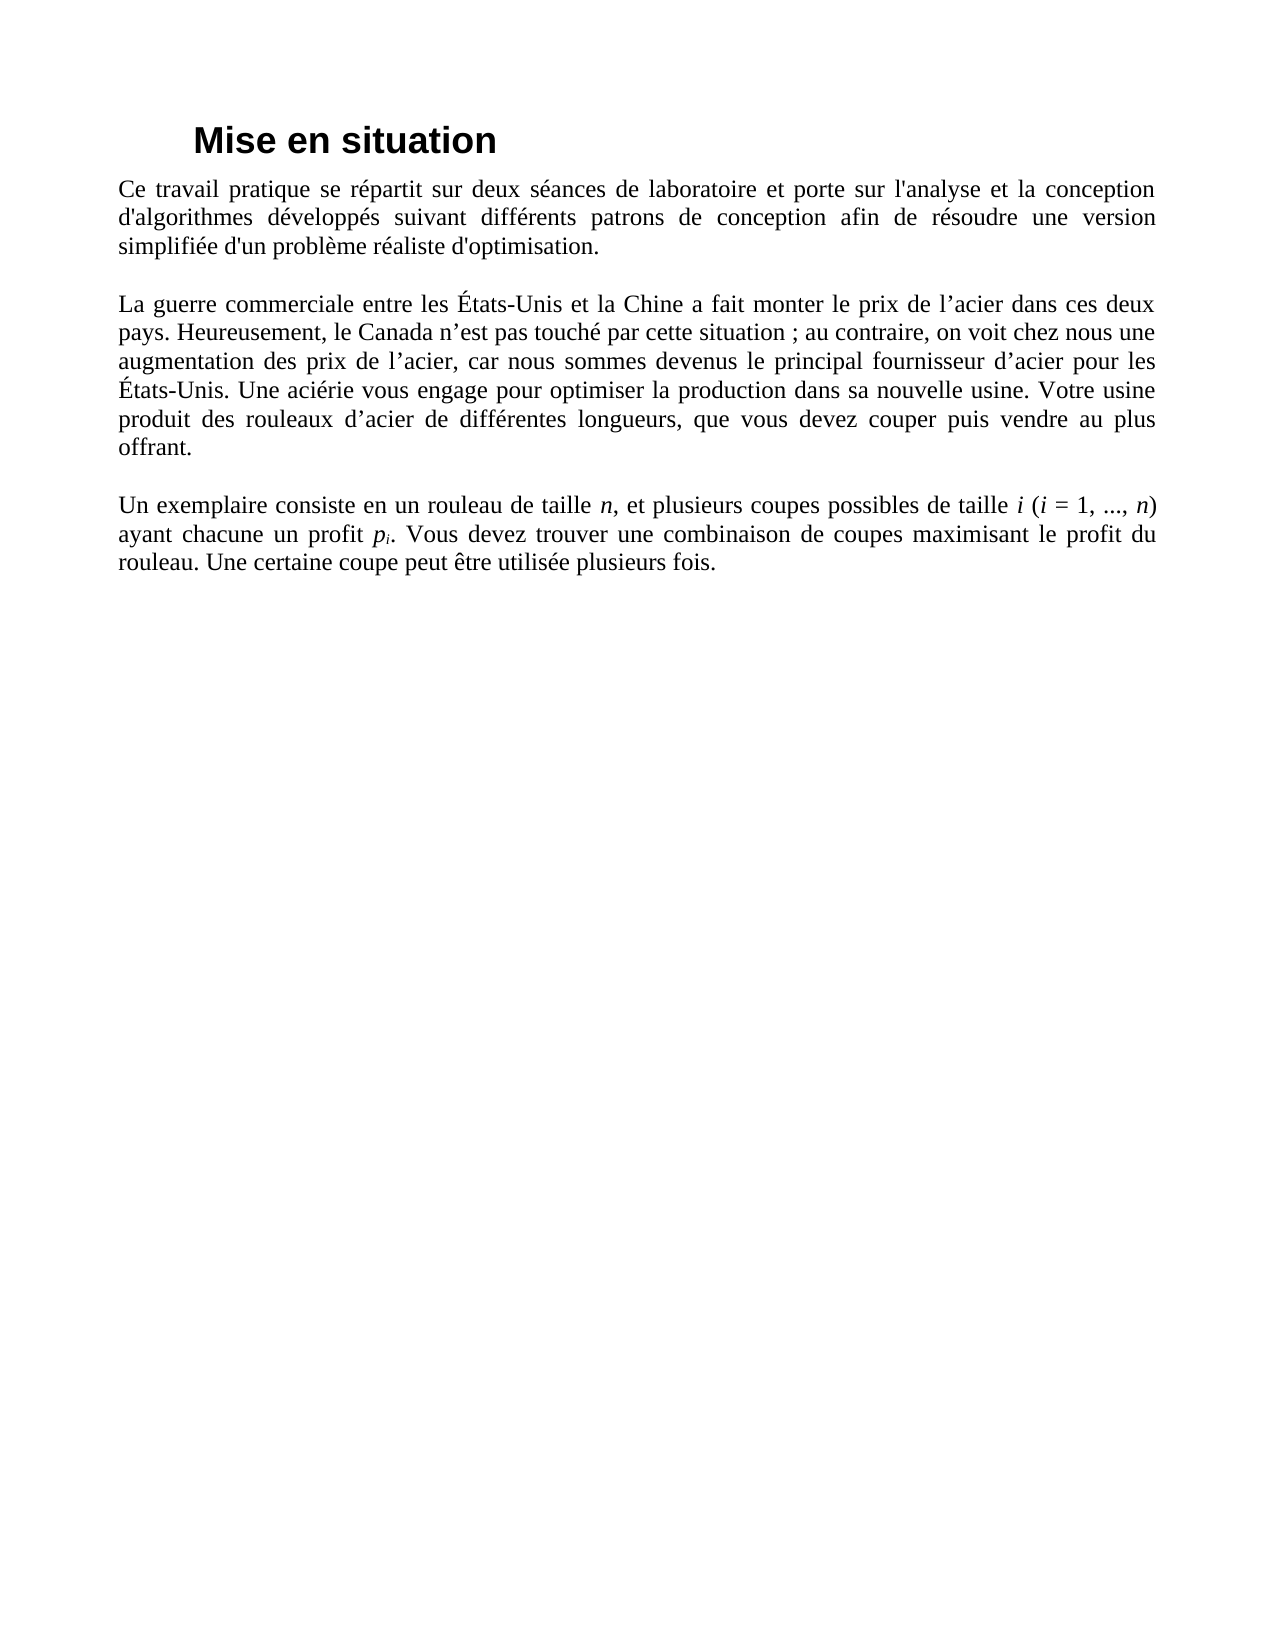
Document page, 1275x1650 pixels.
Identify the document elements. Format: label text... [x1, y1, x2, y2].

text La guerre commerciale entre les États-Unis et la Chine a fait monter le prix de l’acier dans ces deux pays. Heureusement, le Canada n’est pas touché par cette situation ; au contraire, on voit chez nous une augmentation des prix de l’acier, car nous sommes devenus le principal fournisseur d’acier pour les États-Unis. Une aciérie vous engage pour optimiser la production dans sa nouvelle usine. Votre usine produit des rouleaux d’acier de différentes longueurs, que vous devez couper puis vendre au plus offrant. [118, 289, 1157, 461]
text Un exemplaire consiste en un rouleau de taille n, et plusieurs coupes possibles de taille i (i = 1, ..., n) ayant chacune un profit pi. Vous devez trouver une combinaison de coupes maximisant le profit du rouleau. Une certaine coupe peut être utilisée plusieurs fois. [118, 490, 1157, 576]
text Ce travail pratique se répartit sur deux séances de laboratoire et porte sur l'analyse et la conception d'algorithmes développés suivant différents patrons de conception afin de résoudre une version simplifiée d'un problème réaliste d'optimisation. [118, 174, 1157, 260]
subtitle Mise en situation [118, 118, 1157, 161]
